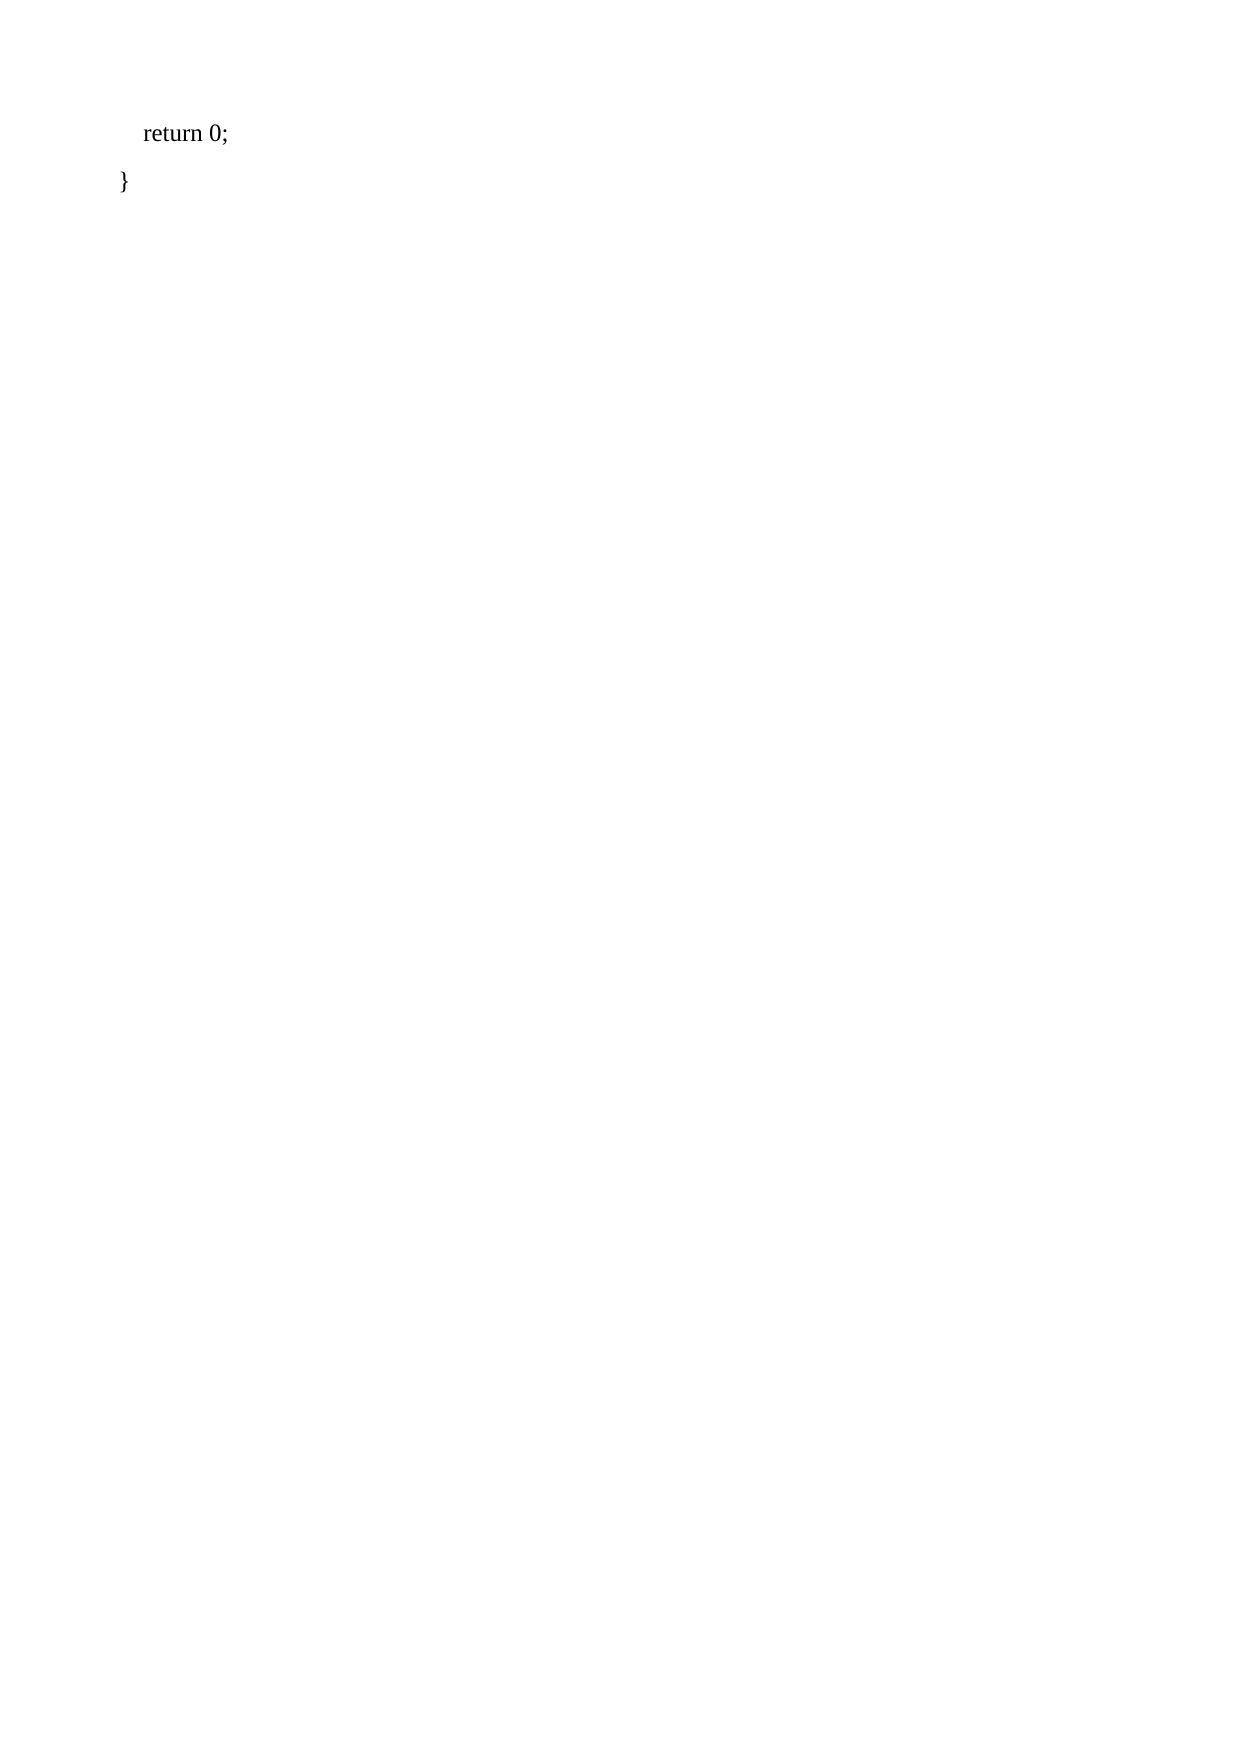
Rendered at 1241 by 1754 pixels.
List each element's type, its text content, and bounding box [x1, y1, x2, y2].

text return 0; [118, 118, 1122, 147]
text } [118, 166, 1122, 194]
